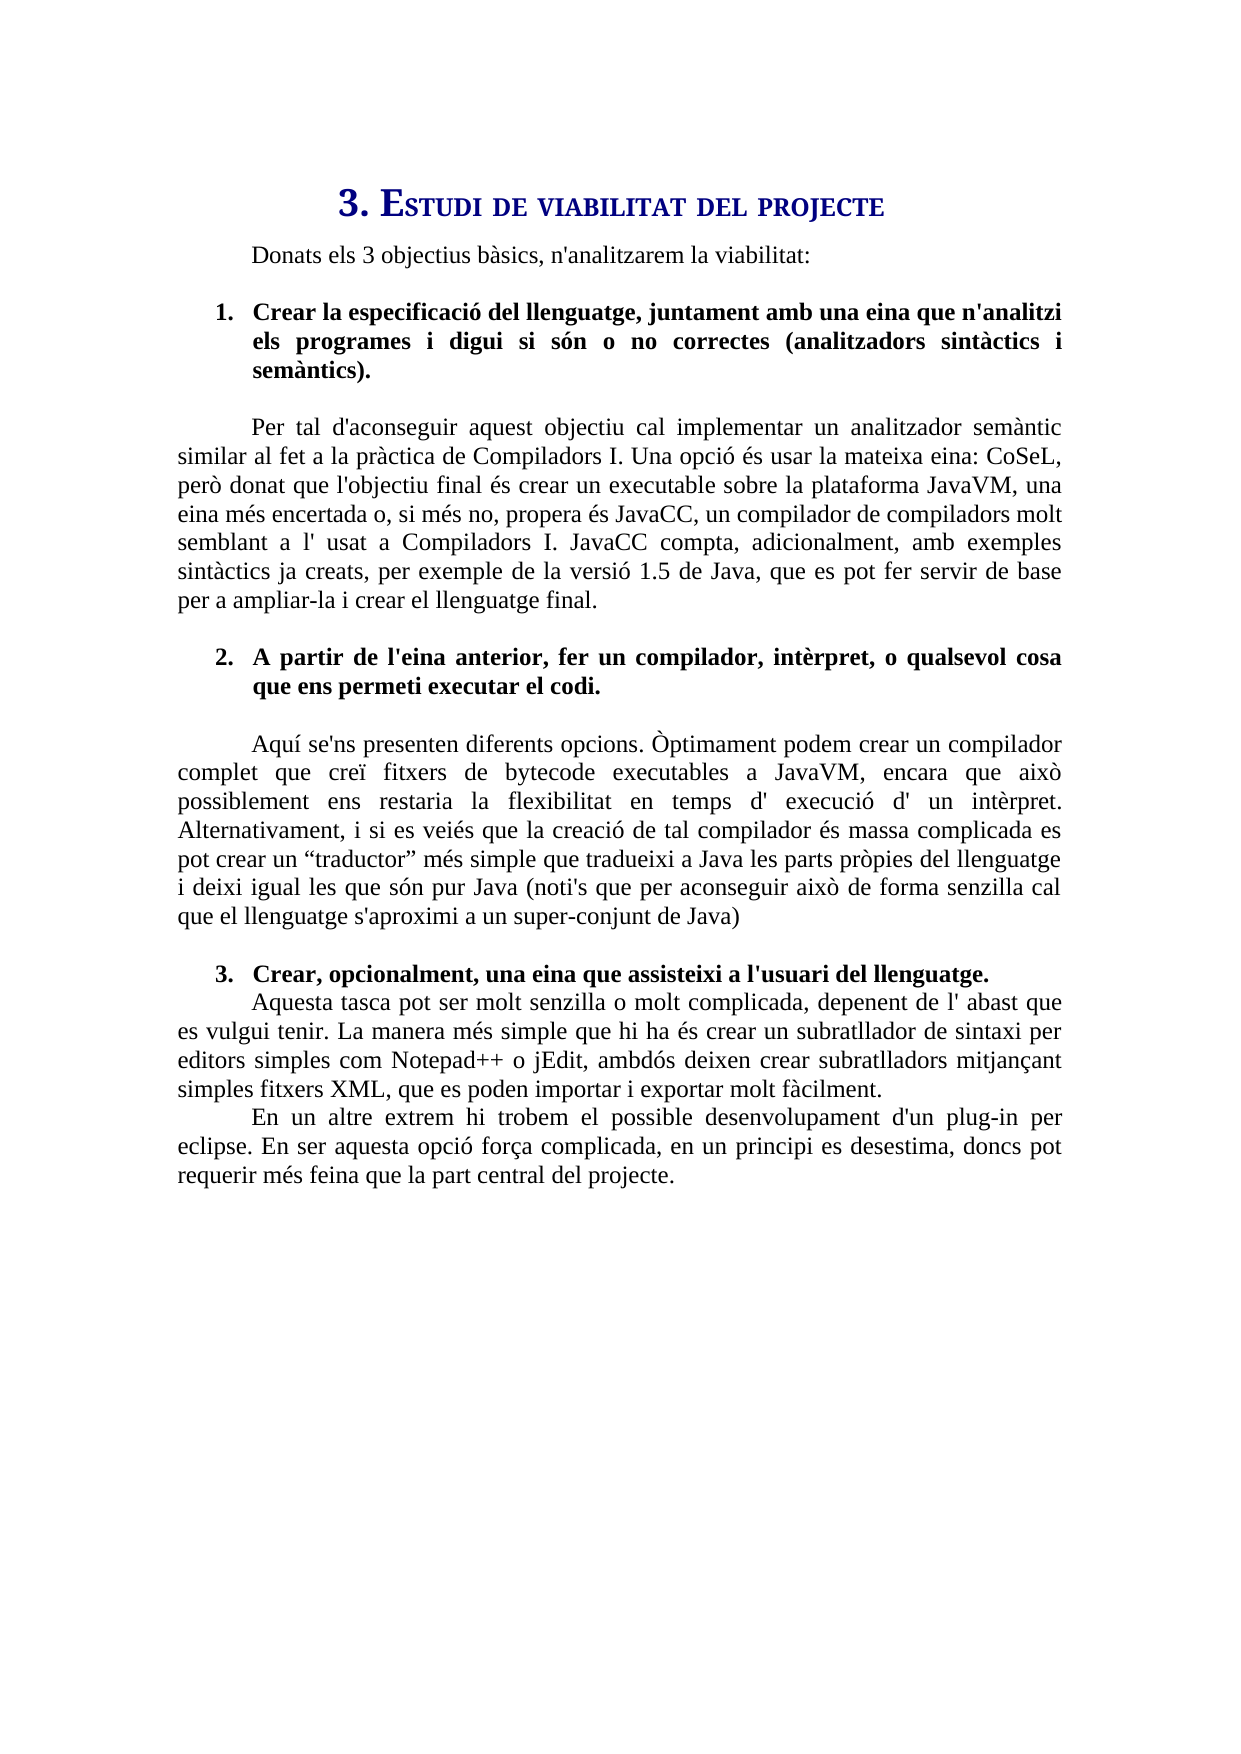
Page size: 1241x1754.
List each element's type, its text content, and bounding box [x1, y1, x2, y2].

list A partir de l'eina anterior, fer un compilador, intèrpret, o qualsevol cosa que ens permeti executar el codi. [215, 642, 1063, 700]
subtitle 3. Estudi de viabilitat del projecte [177, 176, 1045, 227]
list Crear la especificació del llenguatge, juntament amb una eina que n'analitzi els programes i digui si són o no correctes (analitzadors sintàctics i semàntics). [215, 297, 1063, 384]
text Aquí se'ns presenten diferents opcions. Òptimament podem crear un compilador complet que creï fitxers de bytecode executables a JavaVM, encara que això possiblement ens restaria la flexibilitat en temps d' execució d' un intèrpret. Alternativament, i si es veiés que la creació de tal compilador és massa complicada es pot crear un “traductor” més simple que tradueixi a Java les parts pròpies del llenguatge i deixi igual les que són pur Java (noti's que per aconseguir això de forma senzilla cal que el llenguatge s'aproximi a un super-conjunt de Java) [177, 729, 1063, 930]
text Donats els 3 objectius bàsics, n'analitzarem la viabilitat: [177, 240, 1063, 269]
text Aquesta tasca pot ser molt senzilla o molt complicada, depenent de l' abast que es vulgui tenir. La manera més simple que hi ha és crear un subratllador de sintaxi per editors simples com Notepad++ o jEdit, ambdós deixen crear subratlladors mitjançant simples fitxers XML, que es poden importar i exportar molt fàcilment. [177, 987, 1063, 1102]
list Crear, opcionalment, una eina que assisteixi a l'usuari del llenguatge. [215, 959, 1063, 987]
text Per tal d'aconseguir aquest objectiu cal implementar un analitzador semàntic similar al fet a la pràctica de Compiladors I. Una opció és usar la mateixa eina: CoSeL, però donat que l'objectiu final és crear un executable sobre la plataforma JavaVM, una eina més encertada o, si més no, propera és JavaCC, un compilador de compiladors molt semblant a l' usat a Compiladors I. JavaCC compta, adicionalment, amb exemples sintàctics ja creats, per exemple de la versió 1.5 de Java, que es pot fer servir de base per a ampliar-la i crear el llenguatge final. [177, 412, 1063, 614]
text En un altre extrem hi trobem el possible desenvolupament d'un plug-in per eclipse. En ser aquesta opció força complicada, en un principi es desestima, doncs pot requerir més feina que la part central del projecte. [177, 1102, 1063, 1189]
